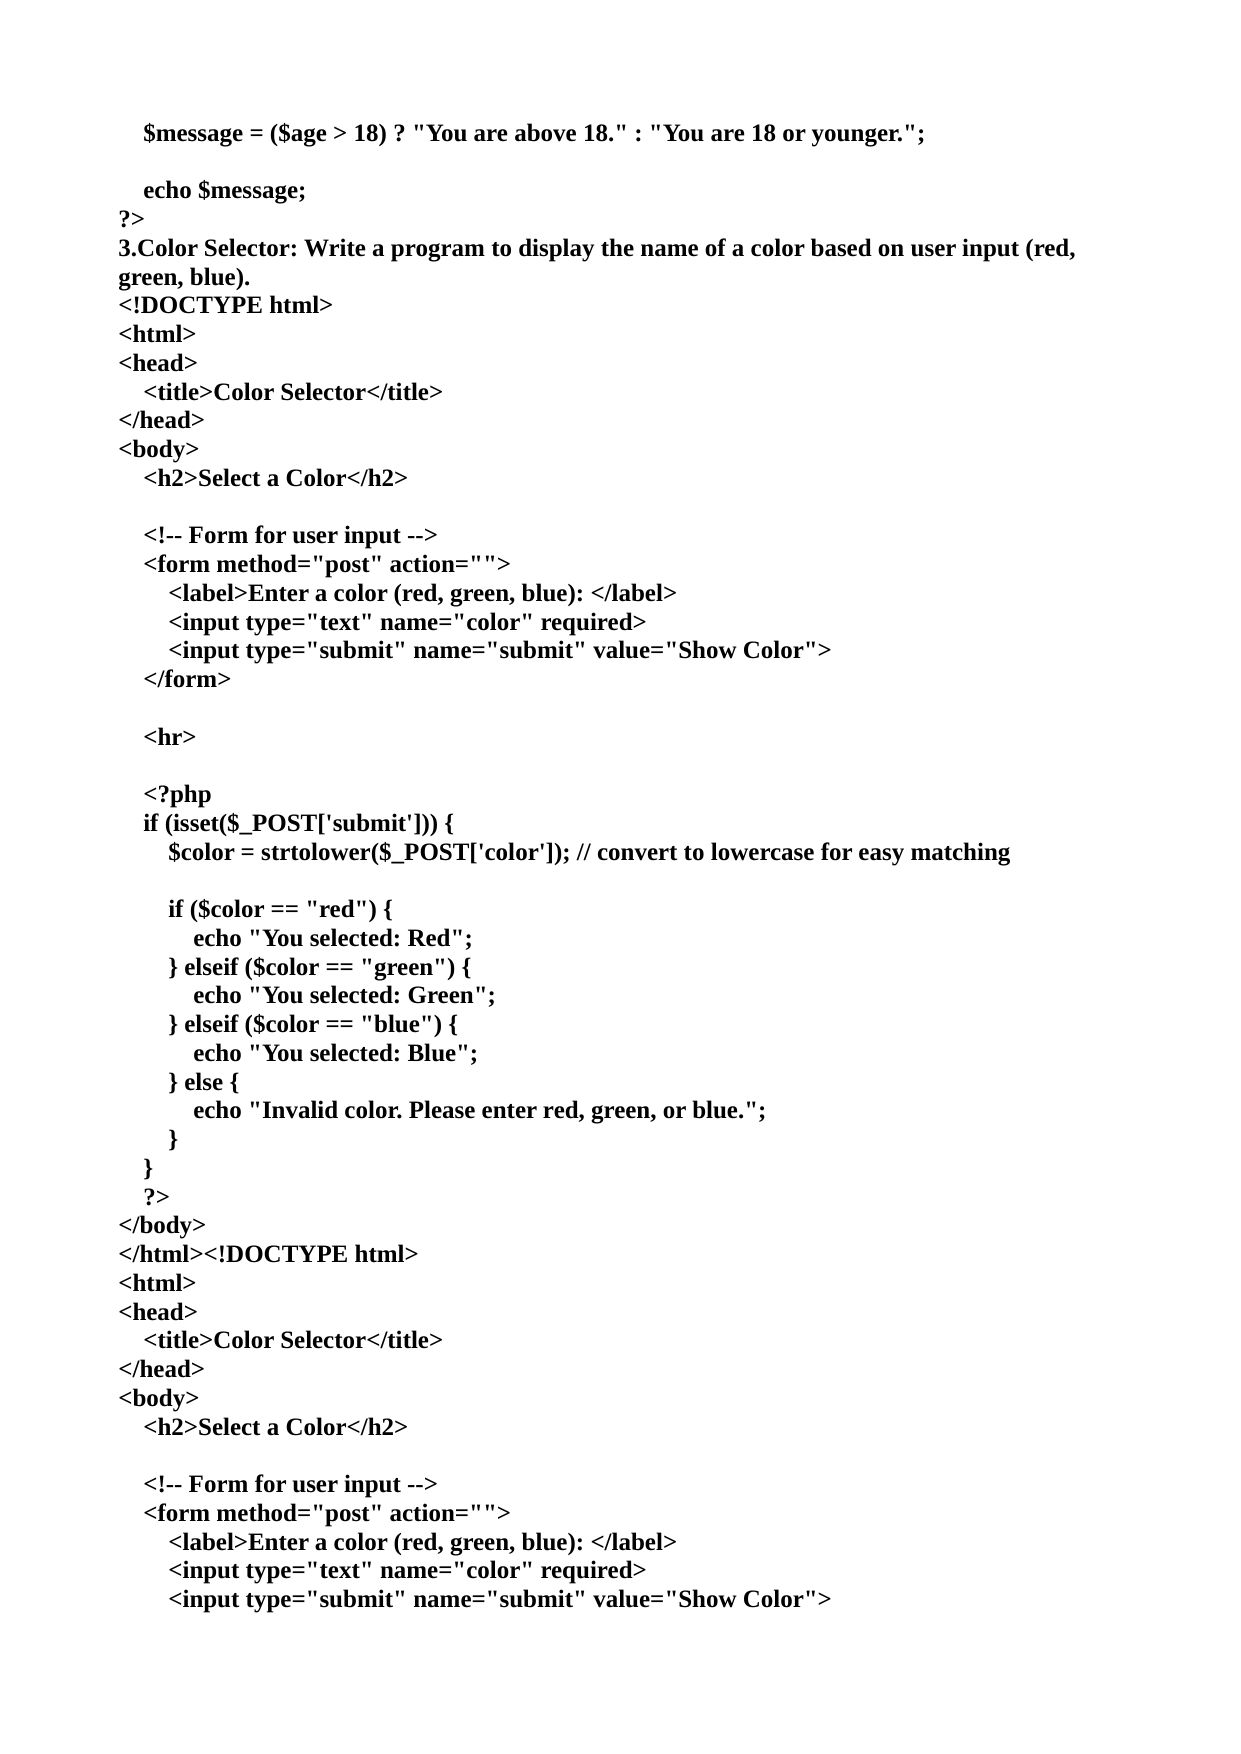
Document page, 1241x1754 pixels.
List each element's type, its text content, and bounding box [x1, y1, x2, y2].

text <?php [118, 779, 1122, 808]
text ?> [118, 204, 1122, 233]
text <!DOCTYPE html> [118, 291, 1122, 319]
text <head> [118, 1297, 1122, 1326]
text <input type="text" name="color" required> [118, 607, 1122, 636]
text $message = ($age > 18) ? "You are above 18." : "You are 18 or younger."; [118, 118, 1122, 147]
text <form method="post" action=""> [118, 549, 1122, 578]
text } elseif ($color == "blue") { [118, 1009, 1122, 1038]
text </form> [118, 664, 1122, 693]
text </body> [118, 1211, 1122, 1239]
text <label>Enter a color (red, green, blue): </label> [118, 578, 1122, 607]
text <input type="submit" name="submit" value="Show Color"> [118, 1584, 1122, 1613]
text echo "You selected: Blue"; [118, 1038, 1122, 1067]
text </head> [118, 1354, 1122, 1383]
text $color = strtolower($_POST['color']); // convert to lowercase for easy matching [118, 837, 1122, 866]
text <h2>Select a Color</h2> [118, 1412, 1122, 1441]
text </head> [118, 406, 1122, 434]
text <form method="post" action=""> [118, 1498, 1122, 1527]
text } elseif ($color == "green") { [118, 952, 1122, 981]
text <title>Color Selector</title> [118, 377, 1122, 406]
text if ($color == "red") { [118, 894, 1122, 923]
text <h2>Select a Color</h2> [118, 463, 1122, 492]
text <input type="submit" name="submit" value="Show Color"> [118, 636, 1122, 664]
text <title>Color Selector</title> [118, 1326, 1122, 1354]
text <hr> [118, 722, 1122, 751]
text </html><!DOCTYPE html> [118, 1239, 1122, 1268]
text ?> [118, 1182, 1122, 1211]
text <html> [118, 1268, 1122, 1297]
text 3.Color Selector: Write a program to display the name of a color based on user input (red, green, blue). [118, 233, 1122, 291]
text <body> [118, 1383, 1122, 1412]
text <body> [118, 434, 1122, 463]
text <html> [118, 319, 1122, 348]
text <!-- Form for user input --> [118, 521, 1122, 549]
text echo "Invalid color. Please enter red, green, or blue."; [118, 1096, 1122, 1124]
text <!-- Form for user input --> [118, 1469, 1122, 1498]
text echo "You selected: Green"; [118, 981, 1122, 1009]
text echo "You selected: Red"; [118, 923, 1122, 952]
text <head> [118, 348, 1122, 377]
text if (isset($_POST['submit'])) { [118, 808, 1122, 837]
text <input type="text" name="color" required> [118, 1556, 1122, 1584]
text } else { [118, 1067, 1122, 1096]
text echo $message; [118, 176, 1122, 204]
text } [118, 1124, 1122, 1153]
text <label>Enter a color (red, green, blue): </label> [118, 1527, 1122, 1556]
text } [118, 1153, 1122, 1182]
